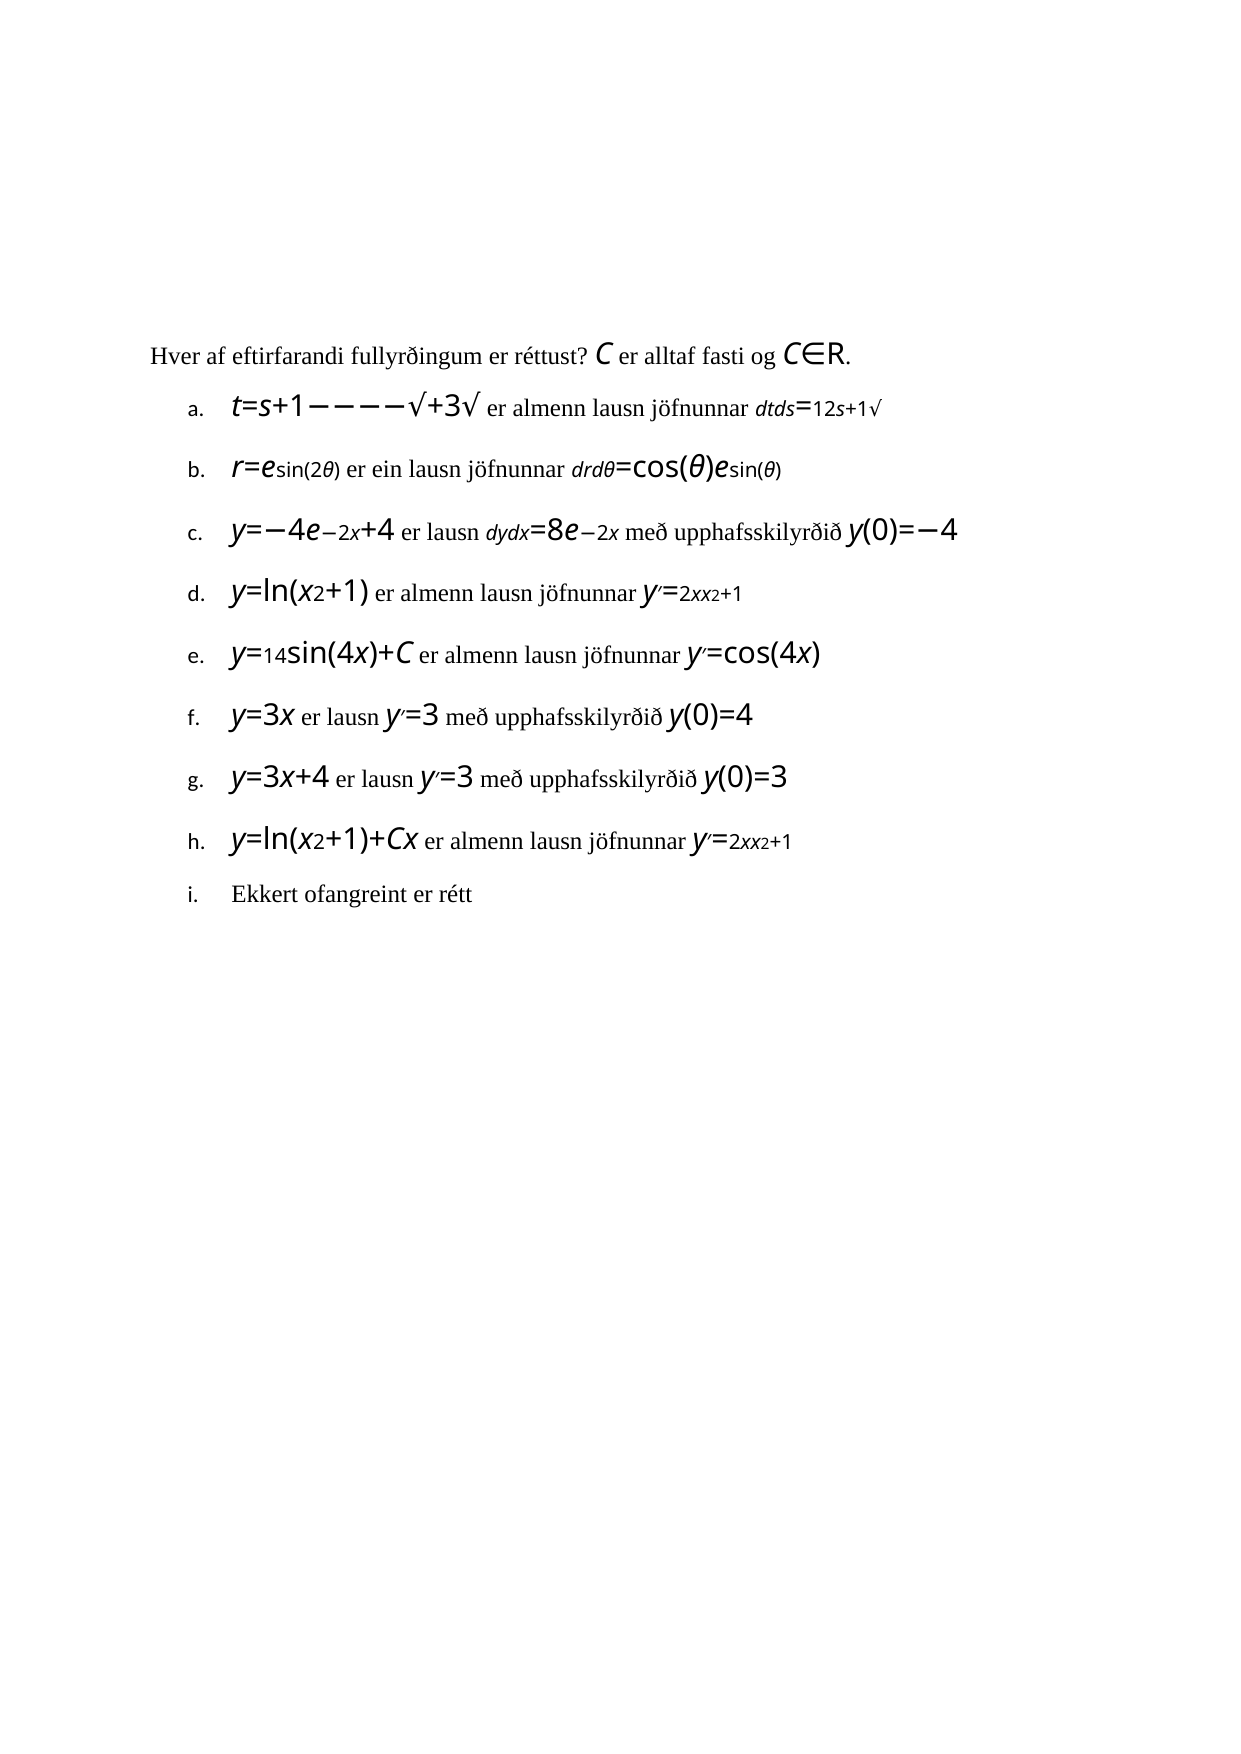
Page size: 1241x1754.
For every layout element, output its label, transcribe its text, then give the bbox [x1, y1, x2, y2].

list r=esin(2θ) er ein lausn jöfnunnar drdθ=cos(θ)esin(θ) [187, 446, 1090, 487]
list y=14sin(4x)+C er almenn lausn jöfnunnar y′=cos(4x) [187, 632, 1090, 673]
list y=ln(x2+1) er almenn lausn jöfnunnar y′=2xx2+1 [187, 569, 1090, 611]
list y=ln(x2+1)+Cx er almenn lausn jöfnunnar y′=2xx2+1 [187, 817, 1090, 859]
list y=3x er lausn y′=3 með upphafsskilyrðið y(0)=4 [187, 693, 1090, 735]
list Ekkert ofangreint er rétt [187, 879, 1090, 908]
text Hver af eftirfarandi fullyrðingum er réttust? C er alltaf fasti og C∈R. [150, 332, 1090, 373]
list y=−4e−2x+4 er lausn dydx=8e−2x með upphafsskilyrðið y(0)=−4 [187, 508, 1090, 549]
list t=s+1−−−−√+3√ er almenn lausn jöfnunnar dtds=12s+1√ [187, 384, 1090, 425]
list y=3x+4 er lausn y′=3 með upphafsskilyrðið y(0)=3 [187, 756, 1090, 797]
